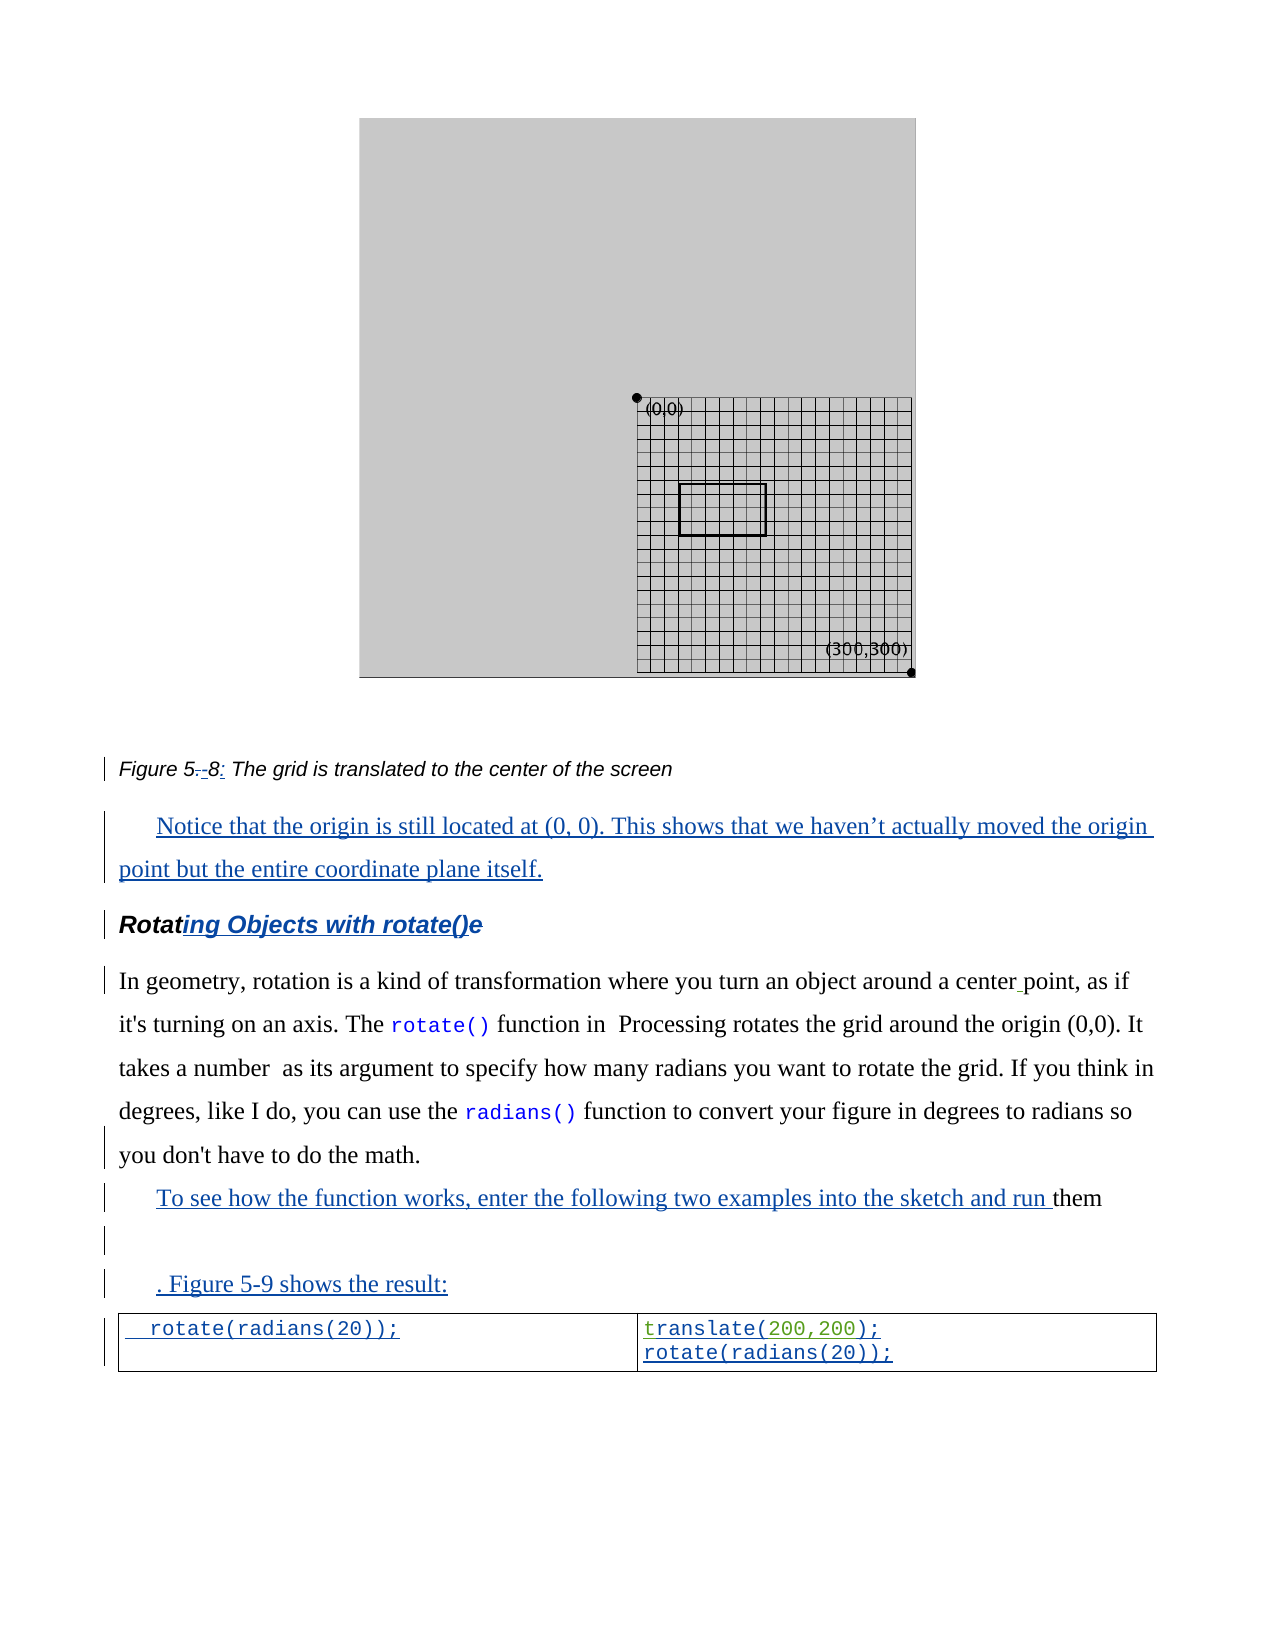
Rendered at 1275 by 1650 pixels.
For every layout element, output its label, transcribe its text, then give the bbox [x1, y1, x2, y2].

text Notice that the origin is still located at (0, 0). This shows that we haven’t actually moved the origin point but the entire coordinate plane itself. [118, 811, 1156, 883]
table_header rotate(radians(20)); [119, 1314, 637, 1371]
text Rotating Objects with rotate() [118, 910, 1156, 939]
table_header translate(200,200); rotate(radians(20)); [638, 1314, 1156, 1371]
picture [359, 118, 916, 678]
text Figure 5-8: The grid is translated to the center of the screen [118, 757, 1156, 781]
text To see how the function works, enter the following two examples into the sketch and run them. Figure 5-9 shows the result: [118, 1183, 1156, 1212]
text In geometry, rotation is a kind of transformation where you turn an object around a center point, as if it's turning on an axis. The rotate() function in Processing rotates the grid around the origin (0,0). It takes a number as its argument to specify how many radians you want to rotate the grid. If you think in degrees, like I do, you can use the radians() function to convert your figure in degrees to radians so you don't have to do the math. [118, 966, 1156, 1169]
